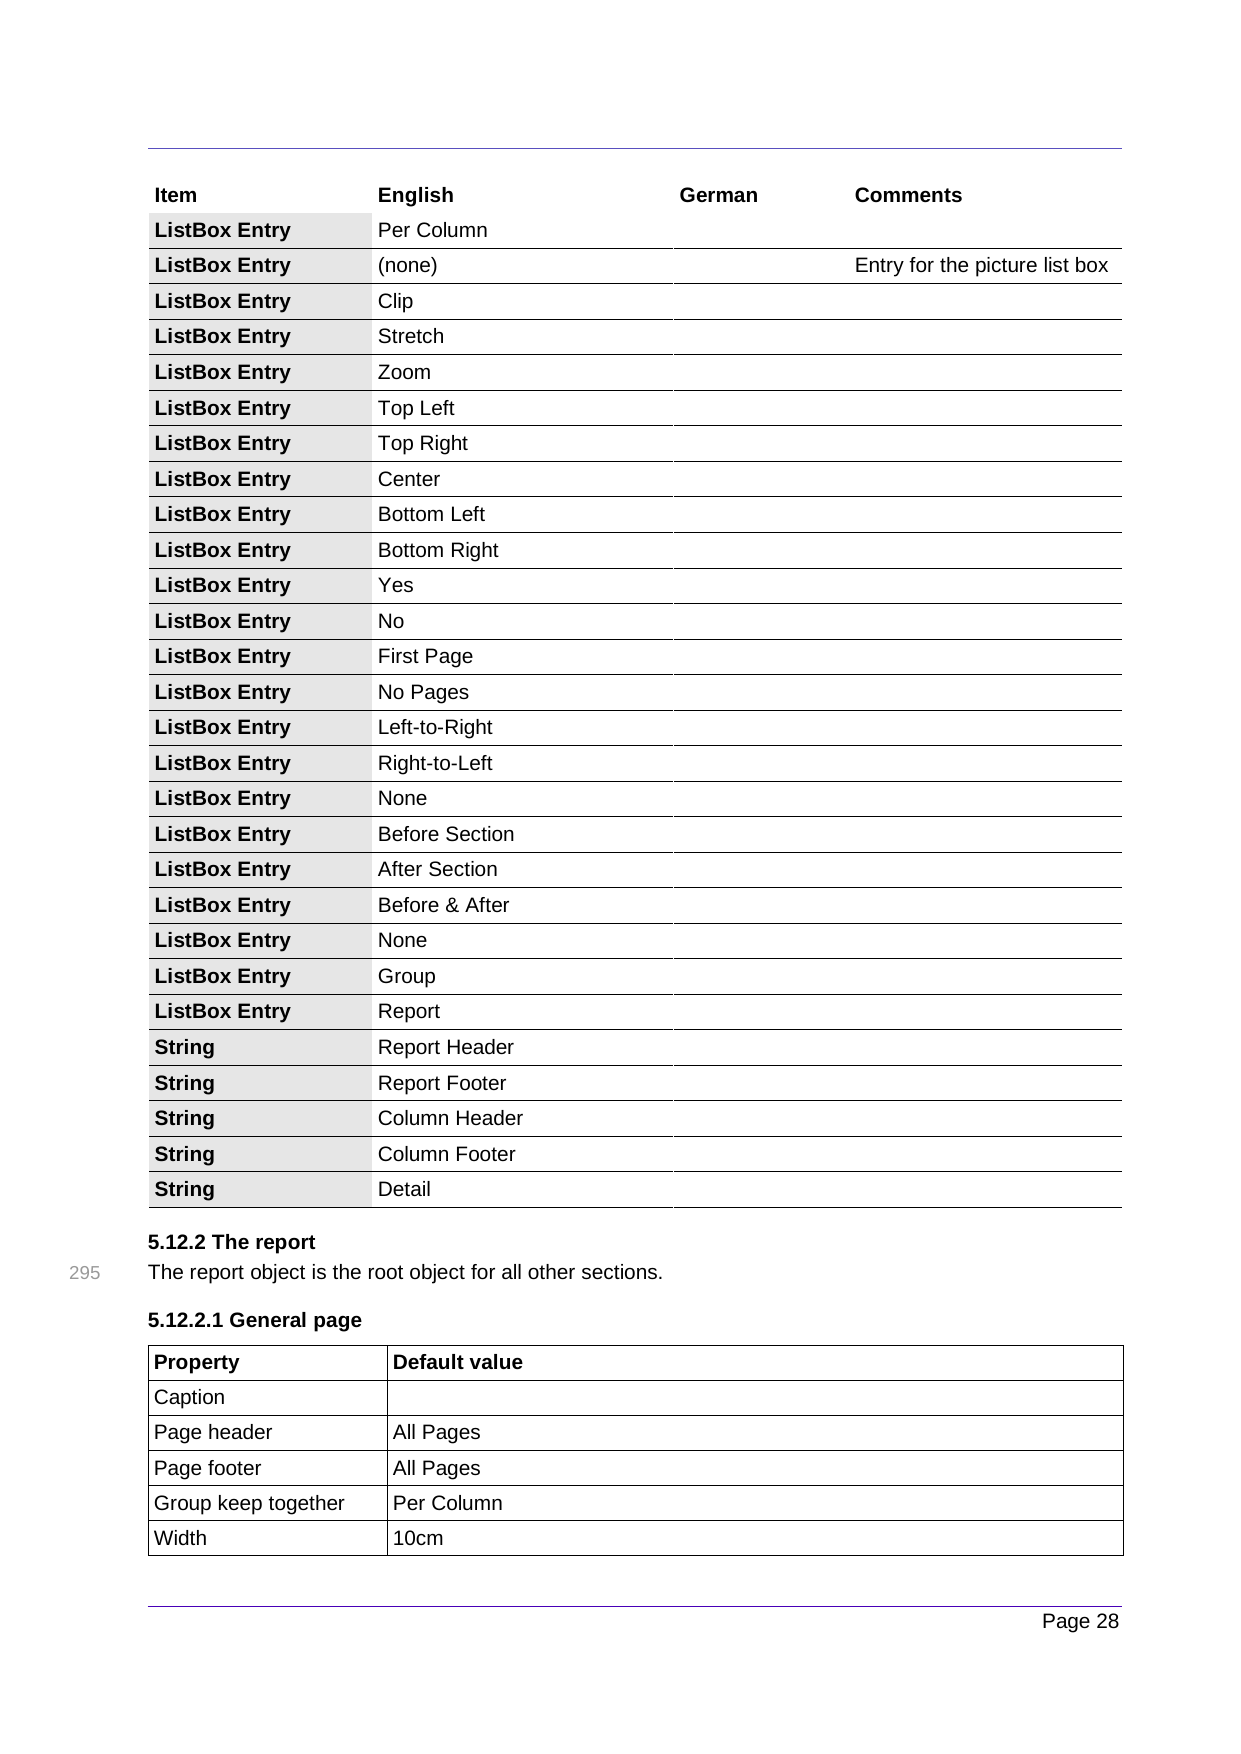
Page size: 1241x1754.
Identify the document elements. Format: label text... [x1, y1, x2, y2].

table_cell [849, 355, 1122, 390]
table_cell [674, 1137, 849, 1171]
table_cell [849, 853, 1122, 887]
table_cell ListBox Entry [149, 462, 372, 496]
table_cell [674, 1101, 849, 1136]
table_cell None [372, 782, 673, 816]
text The report object is the root object for all other sections. [148, 1260, 1122, 1284]
table_header Property [149, 1346, 387, 1380]
subtitle General page [148, 1309, 1122, 1332]
table_cell [849, 746, 1122, 781]
table_cell [674, 817, 849, 852]
table_cell Entry for the picture list box [849, 249, 1122, 283]
table_cell [674, 497, 849, 532]
table_cell [674, 924, 849, 958]
table_cell [849, 284, 1122, 319]
table_cell (none) [372, 249, 673, 283]
table_cell ListBox Entry [149, 782, 372, 816]
table_cell [849, 569, 1122, 603]
table_cell [849, 604, 1122, 639]
table_cell [849, 995, 1122, 1029]
table_cell [674, 675, 849, 710]
table_cell [849, 391, 1122, 425]
table_cell Group keep together [149, 1486, 387, 1520]
table_cell ListBox Entry [149, 569, 372, 603]
table_cell No Pages [372, 675, 673, 710]
table_cell [849, 711, 1122, 745]
table_cell Top Left [372, 391, 673, 425]
table_cell None [372, 924, 673, 958]
table_cell ListBox Entry [149, 675, 372, 710]
table_cell [674, 249, 849, 283]
table_header Item [149, 177, 372, 212]
table_header German [674, 177, 849, 212]
table_cell [674, 746, 849, 781]
table_cell 10cm [388, 1521, 1123, 1555]
table_cell String [149, 1172, 372, 1207]
table_cell ListBox Entry [149, 817, 372, 852]
table_cell All Pages [388, 1416, 1123, 1450]
table_cell [849, 497, 1122, 532]
table_cell [849, 640, 1122, 674]
table_cell String [149, 1030, 372, 1065]
table_cell ListBox Entry [149, 284, 372, 319]
table_cell First Page [372, 640, 673, 674]
table_cell [674, 320, 849, 354]
table_cell ListBox Entry [149, 640, 372, 674]
table_cell [674, 640, 849, 674]
table_cell [674, 782, 849, 816]
table_cell Group [372, 959, 673, 994]
table_cell ListBox Entry [149, 249, 372, 283]
table_cell [674, 1066, 849, 1100]
table_cell ListBox Entry [149, 391, 372, 425]
table_cell Page footer [149, 1451, 387, 1485]
table_cell [674, 462, 849, 496]
table_cell Per Column [372, 213, 673, 248]
table_cell Report [372, 995, 673, 1029]
table_cell Before & After [372, 888, 673, 923]
table_cell Detail [372, 1172, 673, 1207]
table_cell [674, 391, 849, 425]
table_cell Bottom Left [372, 497, 673, 532]
table_cell Center [372, 462, 673, 496]
table_cell [388, 1381, 1123, 1415]
table_cell [849, 1101, 1122, 1136]
table_cell Column Footer [372, 1137, 673, 1171]
table_cell String [149, 1066, 372, 1100]
table_cell No [372, 604, 673, 639]
table_cell All Pages [388, 1451, 1123, 1485]
table_cell Right-to-Left [372, 746, 673, 781]
table_cell [849, 675, 1122, 710]
table_cell Yes [372, 569, 673, 603]
table_cell ListBox Entry [149, 959, 372, 994]
table_cell [849, 1030, 1122, 1065]
table_cell Report Header [372, 1030, 673, 1065]
table_cell [849, 817, 1122, 852]
table_cell [849, 533, 1122, 568]
table_cell Page header [149, 1416, 387, 1450]
table_cell Report Footer [372, 1066, 673, 1100]
table_cell [849, 1172, 1122, 1207]
table_cell [674, 569, 849, 603]
table_cell ListBox Entry [149, 888, 372, 923]
table_cell [849, 782, 1122, 816]
table_cell [674, 995, 849, 1029]
table_cell [849, 888, 1122, 923]
table_cell [674, 853, 849, 887]
table_cell ListBox Entry [149, 924, 372, 958]
table_cell Zoom [372, 355, 673, 390]
table_cell [674, 1030, 849, 1065]
table_cell ListBox Entry [149, 995, 372, 1029]
table_cell [674, 888, 849, 923]
table_cell Column Header [372, 1101, 673, 1136]
table_cell Per Column [388, 1486, 1123, 1520]
table_cell String [149, 1101, 372, 1136]
table_header English [372, 177, 673, 212]
table_cell [674, 355, 849, 390]
table_cell ListBox Entry [149, 533, 372, 568]
table_cell ListBox Entry [149, 853, 372, 887]
table_cell [849, 426, 1122, 461]
table_cell String [149, 1137, 372, 1171]
table_cell Caption [149, 1381, 387, 1415]
table_header Comments [849, 177, 1122, 212]
table_cell [849, 213, 1122, 248]
table_cell [849, 462, 1122, 496]
table_cell ListBox Entry [149, 213, 372, 248]
table_cell [674, 284, 849, 319]
table_cell [849, 1066, 1122, 1100]
table_cell [849, 320, 1122, 354]
table_cell ListBox Entry [149, 746, 372, 781]
table_cell Stretch [372, 320, 673, 354]
table_cell [674, 959, 849, 994]
table_cell [849, 959, 1122, 994]
table_cell [674, 711, 849, 745]
table_cell ListBox Entry [149, 711, 372, 745]
table_cell Top Right [372, 426, 673, 461]
table_cell After Section [372, 853, 673, 887]
table_cell Bottom Right [372, 533, 673, 568]
table_cell [849, 1137, 1122, 1171]
table_cell [849, 924, 1122, 958]
table_cell Clip [372, 284, 673, 319]
table_cell [674, 1172, 849, 1207]
table_cell Left-to-Right [372, 711, 673, 745]
table_cell ListBox Entry [149, 320, 372, 354]
subtitle The report [148, 1231, 1122, 1254]
table_cell ListBox Entry [149, 426, 372, 461]
table_cell ListBox Entry [149, 355, 372, 390]
table_cell Width [149, 1521, 387, 1555]
table_cell [674, 213, 849, 248]
table_cell [674, 533, 849, 568]
table_cell ListBox Entry [149, 604, 372, 639]
table_cell [674, 604, 849, 639]
table_header Default value [388, 1346, 1123, 1380]
table_cell [674, 426, 849, 461]
table_cell ListBox Entry [149, 497, 372, 532]
table_cell Before Section [372, 817, 673, 852]
